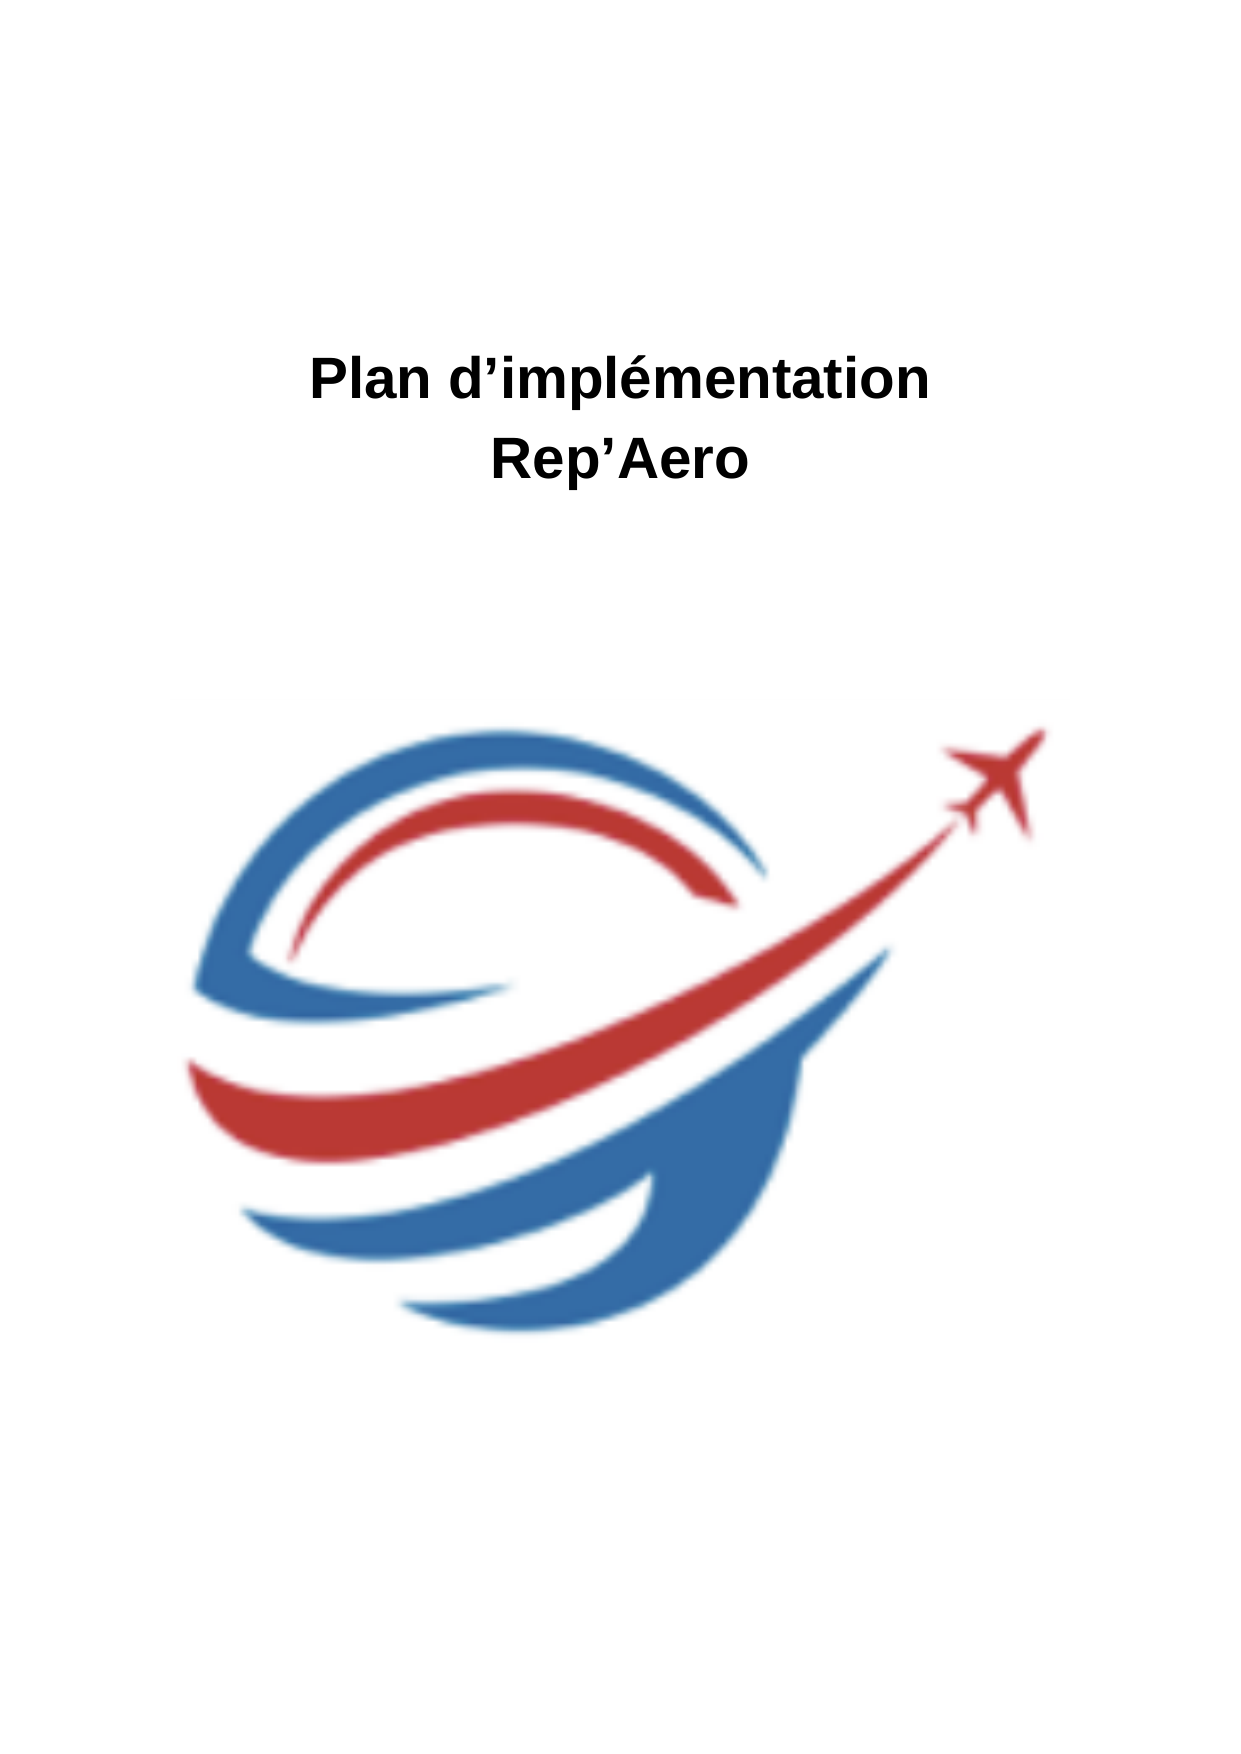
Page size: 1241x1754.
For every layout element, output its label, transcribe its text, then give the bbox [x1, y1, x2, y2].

picture [170, 698, 1070, 1386]
title Plan d’implémentation [118, 344, 1122, 411]
text Rep’Aero [118, 424, 1122, 491]
